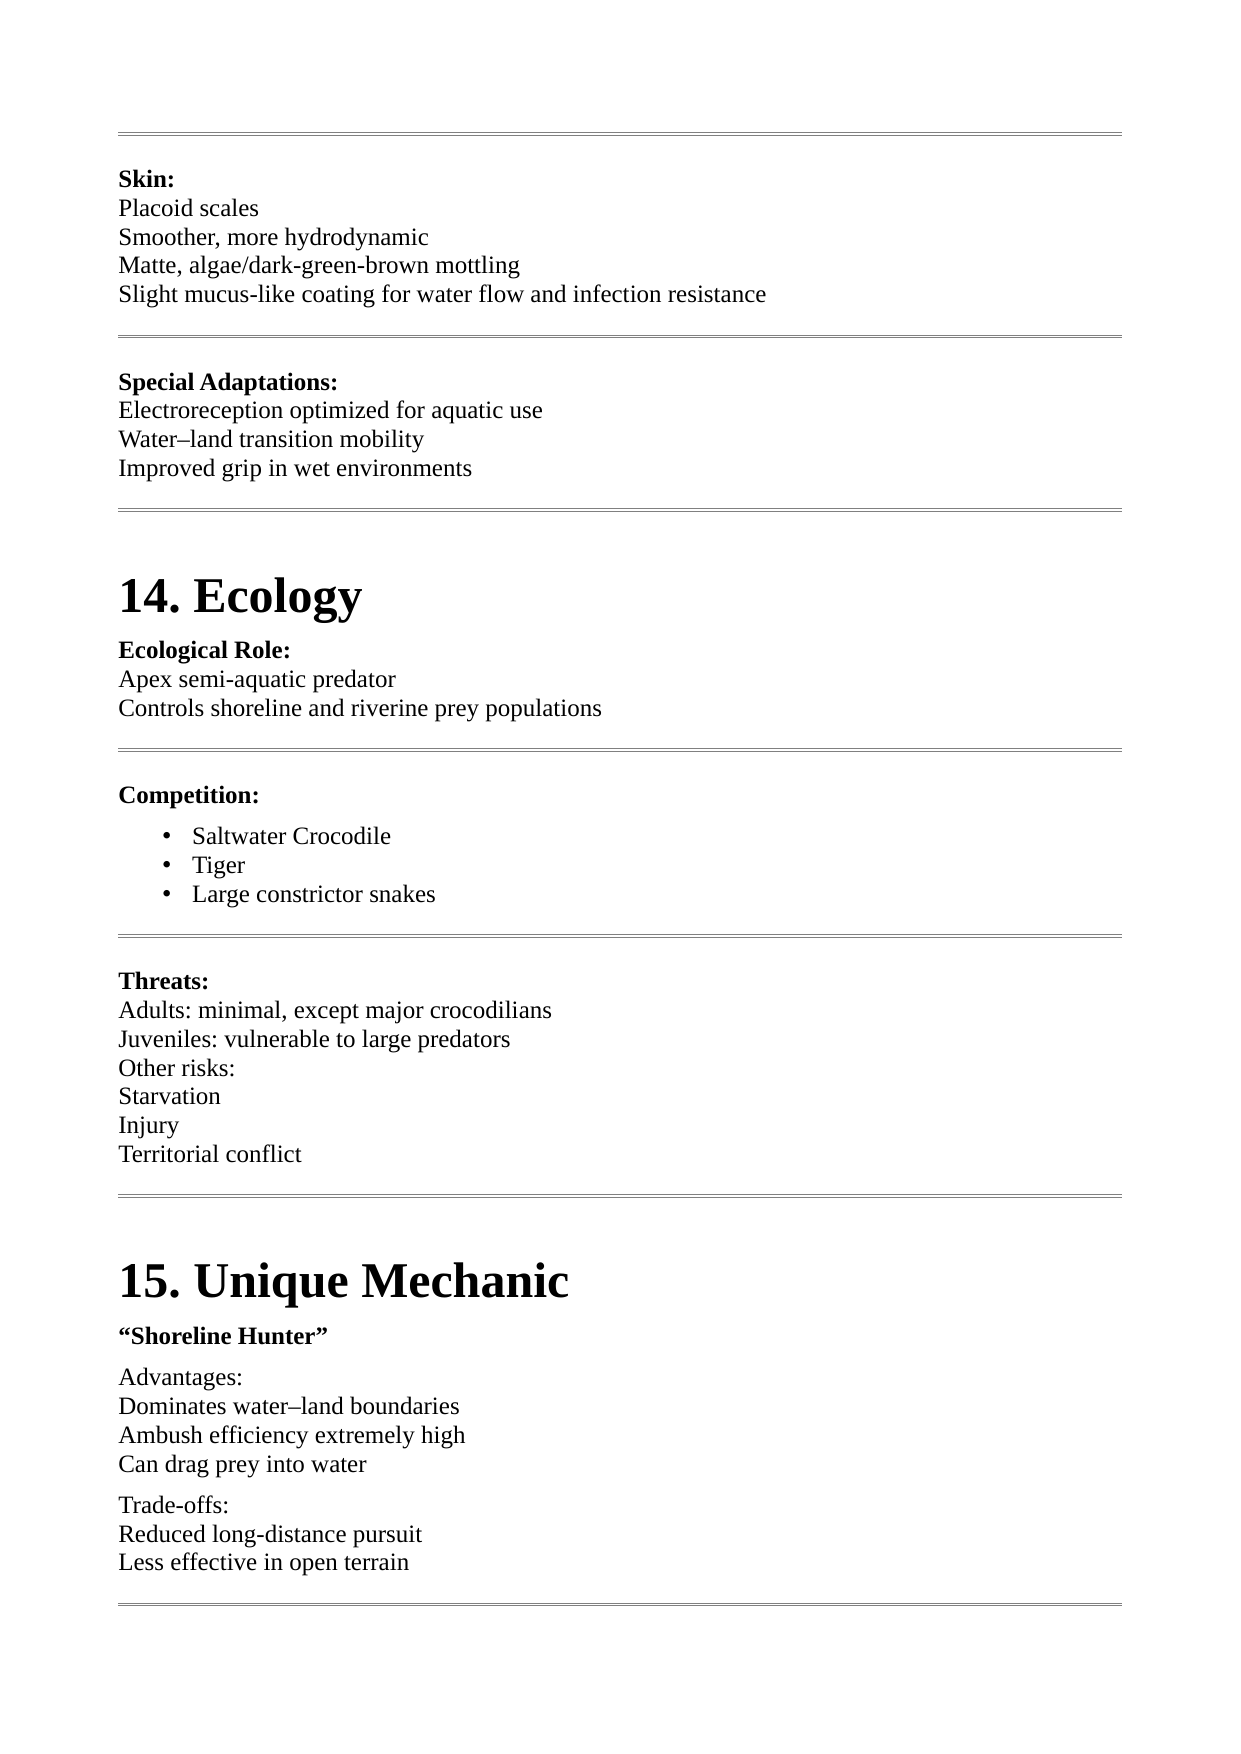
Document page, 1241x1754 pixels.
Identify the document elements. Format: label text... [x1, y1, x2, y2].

list Large constrictor snakes [162, 879, 1122, 908]
text Special Adaptations: Electroreception optimized for aquatic use Water–land transition mobility Improved grip in wet environments [118, 367, 1122, 482]
text Competition: [118, 780, 1122, 809]
subtitle 14. Ecology [118, 565, 1122, 623]
text Trade-offs: Reduced long-distance pursuit Less effective in open terrain [118, 1490, 1122, 1576]
text Skin: Placoid scales Smoother, more hydrodynamic Matte, algae/dark-green-brown mottling Slight mucus-like coating for water flow and infection resistance [118, 164, 1122, 308]
text “Shoreline Hunter” [118, 1321, 1122, 1350]
text Ecological Role: Apex semi-aquatic predator Controls shoreline and riverine prey populations [118, 635, 1122, 722]
list Saltwater Crocodile [162, 821, 1122, 850]
subtitle 15. Unique Mechanic [118, 1251, 1122, 1309]
text Threats: Adults: minimal, except major crocodilians Juveniles: vulnerable to large predators Other risks: Starvation Injury Territorial conflict [118, 966, 1122, 1168]
list Tiger [162, 850, 1122, 879]
text Advantages: Dominates water–land boundaries Ambush efficiency extremely high Can drag prey into water [118, 1362, 1122, 1477]
